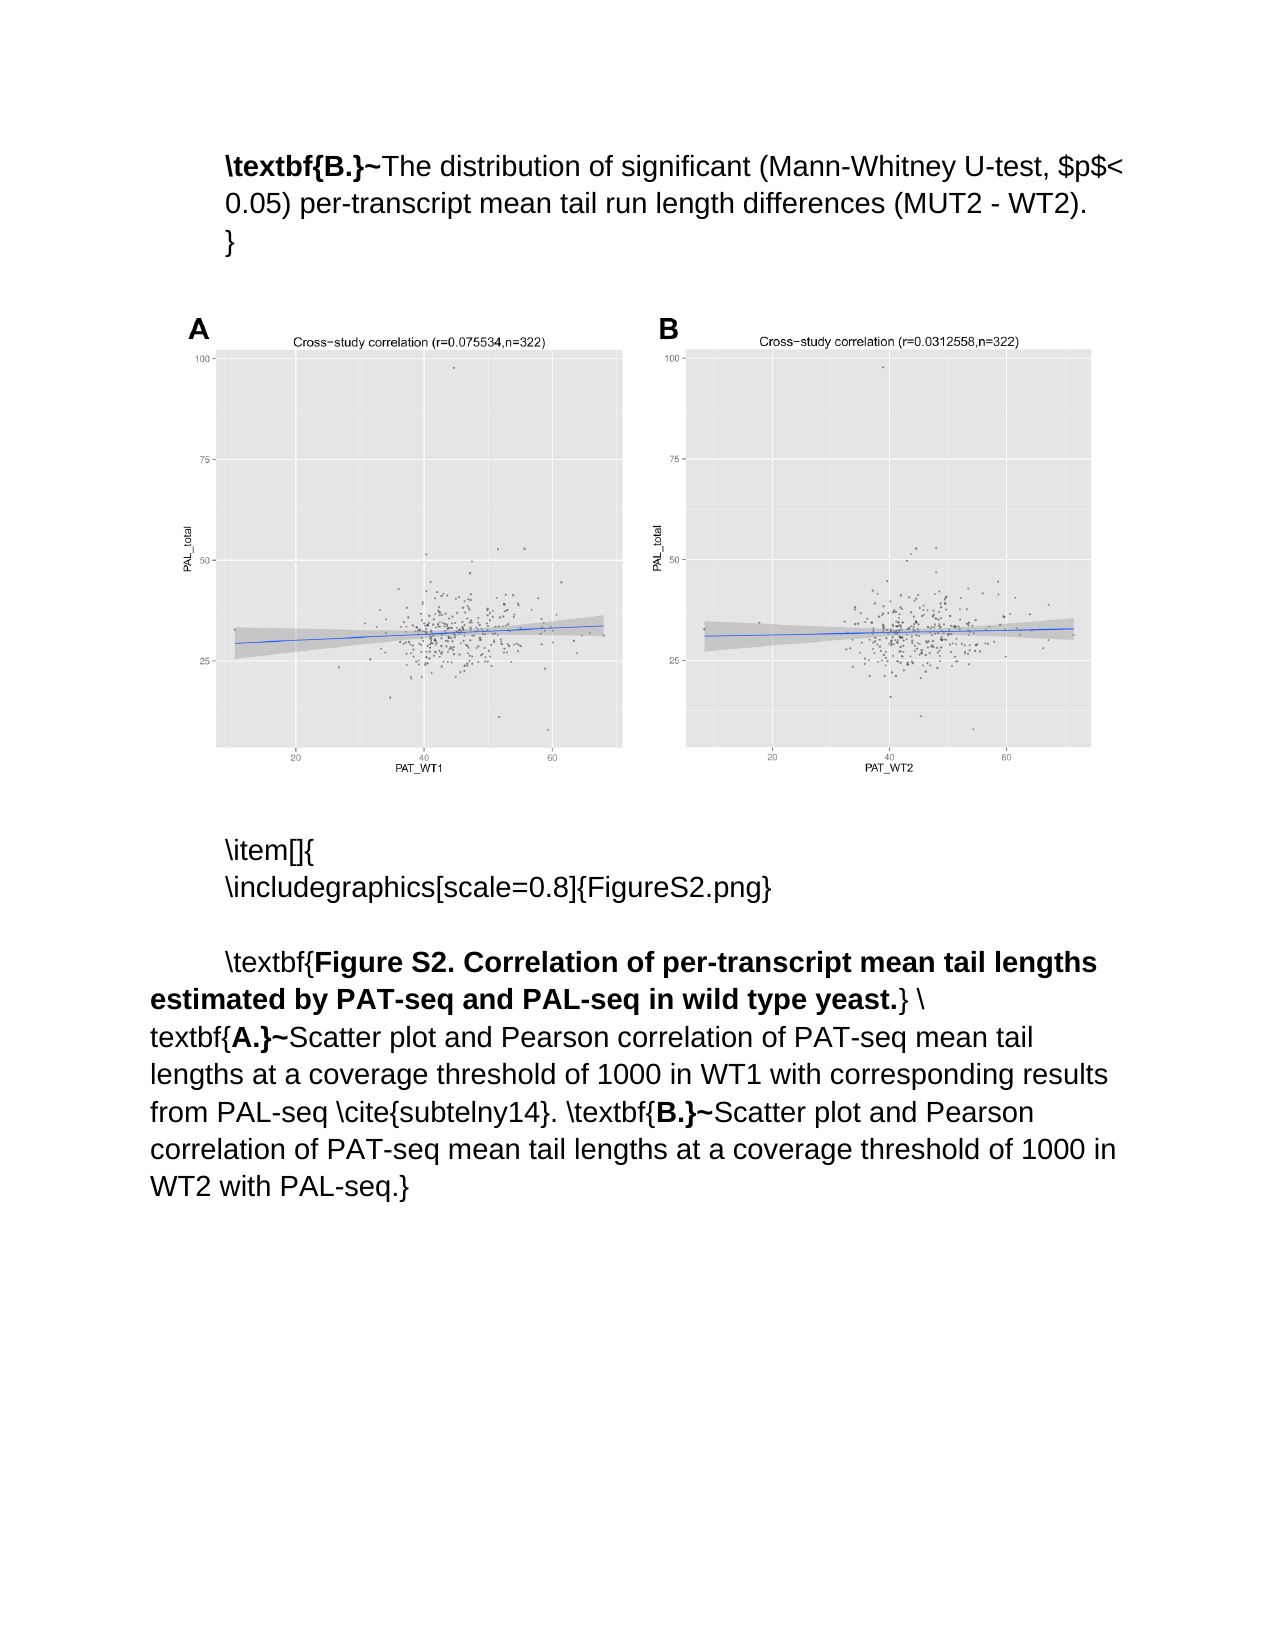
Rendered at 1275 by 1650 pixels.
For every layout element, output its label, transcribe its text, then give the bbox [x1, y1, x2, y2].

text \includegraphics[scale=0.8]{FigureS2.png} [150, 871, 1125, 904]
text \textbf{B.}~The distribution of significant (Mann-Whitney U-test, $p$< 0.05) per-transcript mean tail run length differences (MUT2 - WT2). [225, 150, 1125, 220]
text } [225, 225, 1125, 257]
text \textbf{Figure S2. Correlation of per-transcript mean tail lengths estimated by PAT-seq and PAL-seq in wild type yeast.} \textbf{A.}~Scatter plot and Pearson correlation of PAT-seq mean tail lengths at a coverage threshold of 1000 in WT1 with corresponding results from PAL-seq \cite{subtelny14}. \textbf{B.}~Scatter plot and Pearson correlation of PAT-seq mean tail lengths at a coverage threshold of 1000 in WT2 with PAL-seq.} [150, 946, 1125, 1203]
text \item[]{ [150, 834, 1125, 866]
picture [183, 318, 1092, 774]
